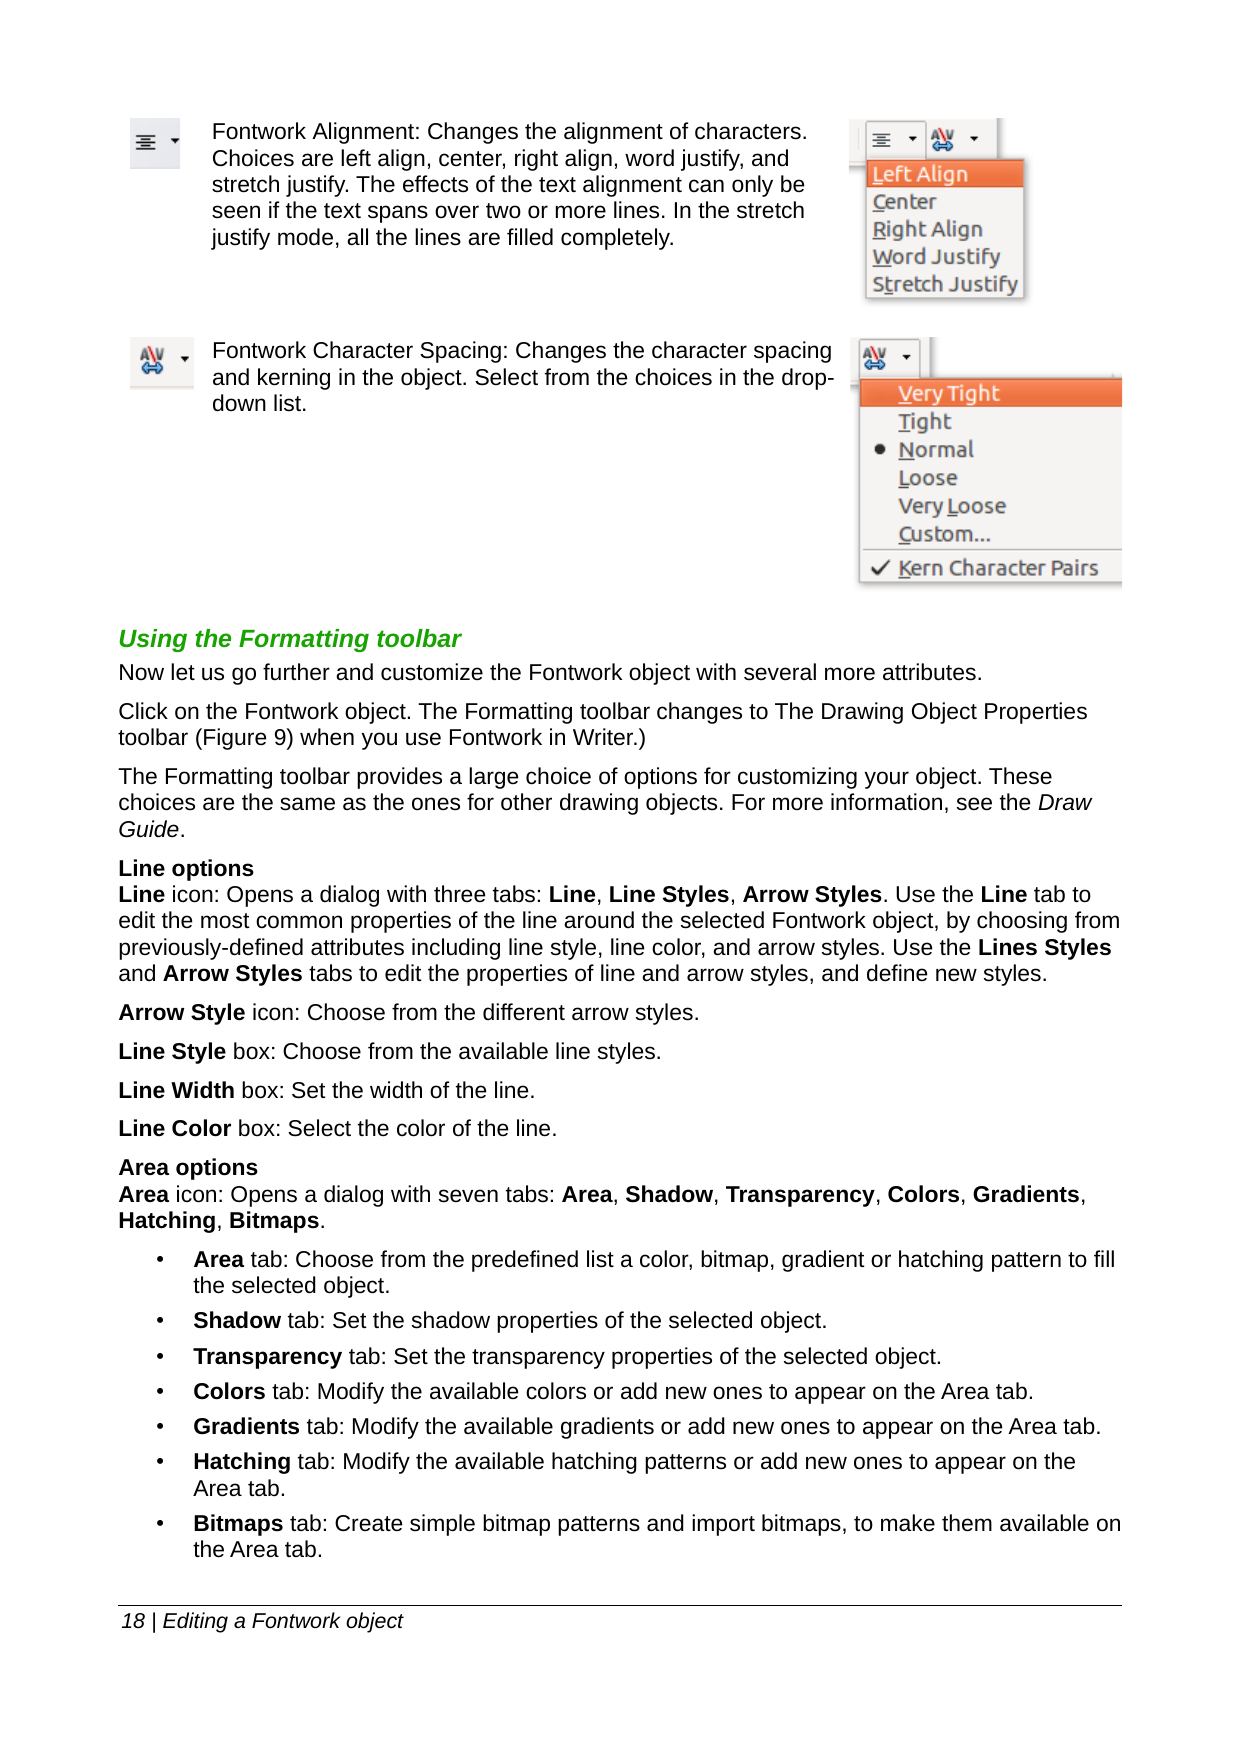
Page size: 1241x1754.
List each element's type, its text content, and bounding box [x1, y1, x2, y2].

text Line Width box: Set the width of the line. [118, 1077, 1122, 1103]
table_header [118, 337, 212, 594]
text The Formatting toolbar provides a large choice of options for customizing your object. These choices are the same as the ones for other drawing objects. For more information, see the Draw Guide. [118, 763, 1122, 842]
table_header Fontwork Alignment: Changes the alignment of characters. Choices are left align, center, right align, word justify, and stretch justify. The effects of the text alignment can only be seen if the text spans over two or more lines. In the stretch justify mode, all the lines are filled completely. [212, 118, 849, 324]
table_header [849, 118, 1122, 324]
text Line Style box: Choose from the available line styles. [118, 1038, 1122, 1064]
subtitle Using the Formatting toolbar [118, 624, 1122, 653]
picture [130, 118, 181, 169]
list Shadow tab: Set the shadow properties of the selected object. [156, 1307, 1122, 1334]
text Area options [118, 1154, 1122, 1181]
text Arrow Style icon: Choose from the different arrow styles. [118, 999, 1122, 1025]
picture [850, 337, 1123, 595]
list Area tab: Choose from the predefined list a color, bitmap, gradient or hatching pattern to fill the selected object. [156, 1246, 1122, 1298]
picture [130, 337, 194, 390]
table_header Fontwork Character Spacing: Changes the character spacing and kerning in the object. Select from the choices in the drop-down list. [212, 337, 850, 594]
list Bitmaps tab: Create simple bitmap patterns and import bitmaps, to make them available on the Area tab. [156, 1510, 1122, 1562]
list Line icon: Opens a dialog with three tabs: Line, Line Styles, Arrow Styles. Use the Line tab to edit the most common properties of the line around the selected Fontwork object, by choosing from previously-defined attributes including line style, line color, and arrow styles. Use the Lines Styles and Arrow Styles tabs to edit the properties of line and arrow styles, and define new styles. [118, 881, 1122, 986]
list Gradients tab: Modify the available gradients or add new ones to appear on the Area tab. [156, 1413, 1122, 1439]
list Transparency tab: Set the transparency properties of the selected object. [156, 1343, 1122, 1369]
text Line options [118, 854, 1122, 881]
text Click on the Fontwork object. The Formatting toolbar changes to The Drawing Object Properties toolbar (Figure 9) when you use Fontwork in Writer.) [118, 698, 1122, 751]
picture [848, 118, 1038, 312]
list Hatching tab: Modify the available hatching patterns or add new ones to appear on the Area tab. [156, 1448, 1122, 1501]
list Area icon: Opens a dialog with seven tabs: Area, Shadow, Transparency, Colors, Gradients, Hatching, Bitmaps. [118, 1181, 1122, 1233]
text Now let us go further and customize the Fontwork object with several more attributes. [118, 659, 1122, 685]
table_header [118, 118, 212, 324]
text Line Color box: Select the color of the line. [118, 1115, 1122, 1142]
list Colors tab: Modify the available colors or add new ones to appear on the Area tab. [156, 1378, 1122, 1404]
